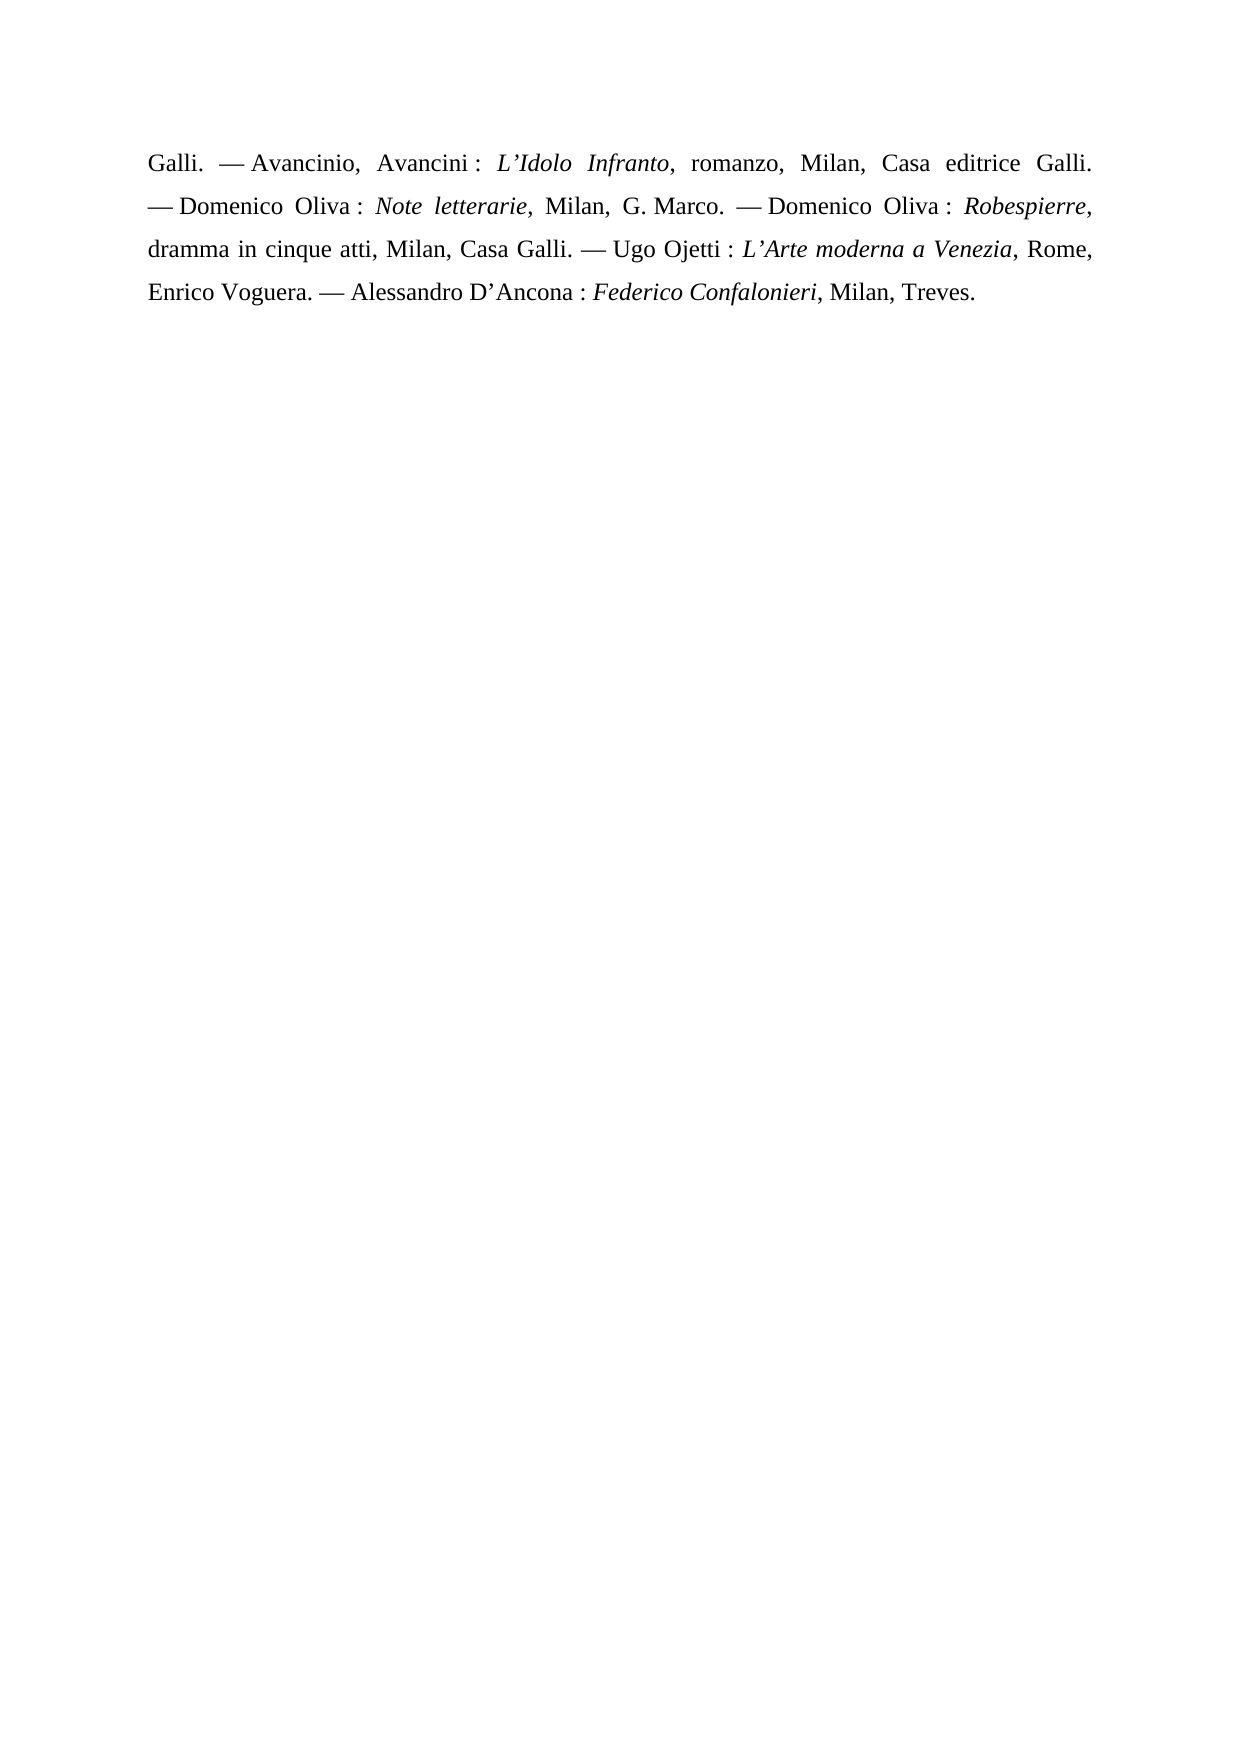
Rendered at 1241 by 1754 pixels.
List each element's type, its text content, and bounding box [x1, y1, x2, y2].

text Galli. — Avancinio, Avancini : L’Idolo Infranto, romanzo, Milan, Casa editrice Galli. — Domenico Oliva : Note letterarie, Milan, G. Marco. — Domenico Oliva : Robespierre, dramma in cinque atti, Milan, Casa Galli. — Ugo Ojetti : L’Arte moderna a Venezia, Rome, Enrico Voguera. — Alessandro D’Ancona : Federico Confalonieri, Milan, Treves. [148, 148, 1093, 306]
